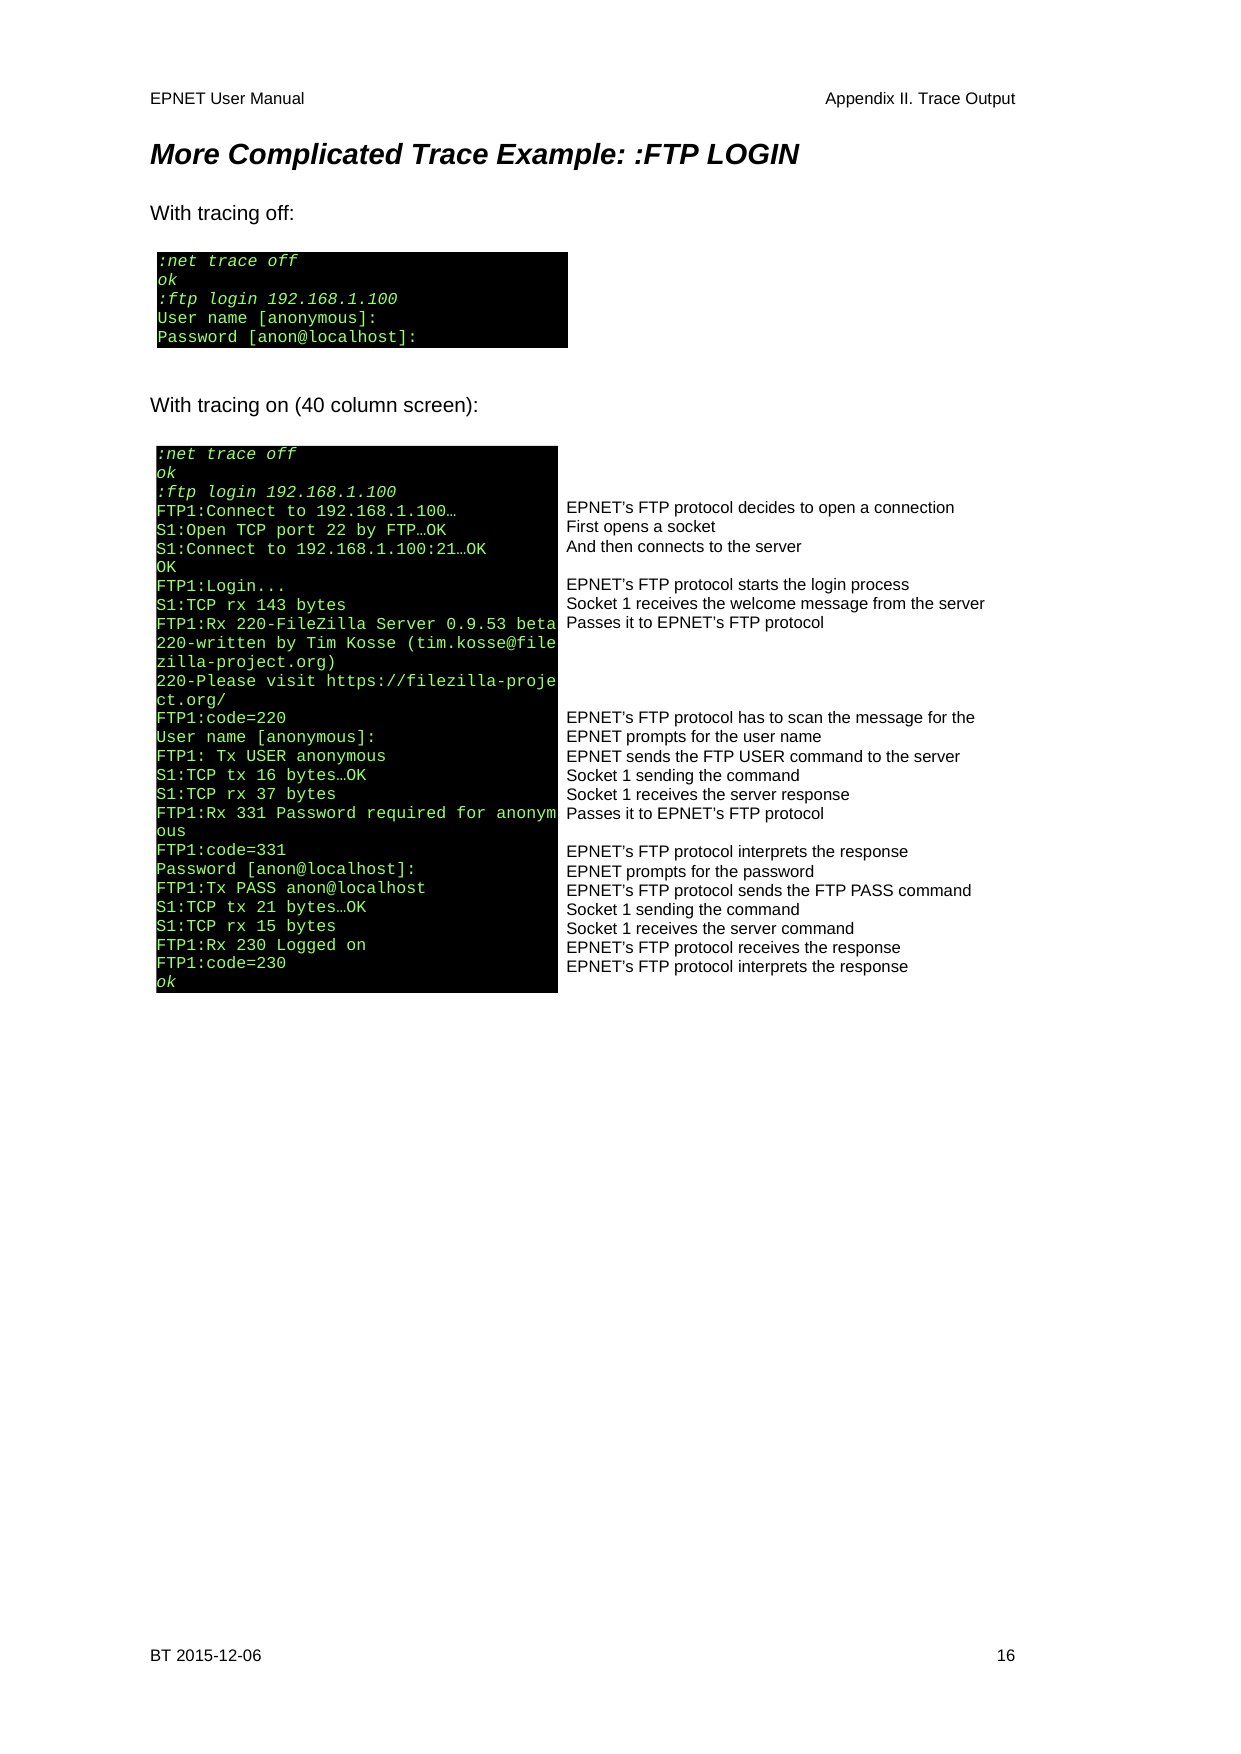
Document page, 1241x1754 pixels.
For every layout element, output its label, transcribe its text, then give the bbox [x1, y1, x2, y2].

text With tracing on (40 column screen): [150, 393, 1090, 417]
text With tracing off: [150, 201, 1090, 225]
subtitle More Complicated Trace Example: :FTP LOGIN [150, 137, 1090, 171]
